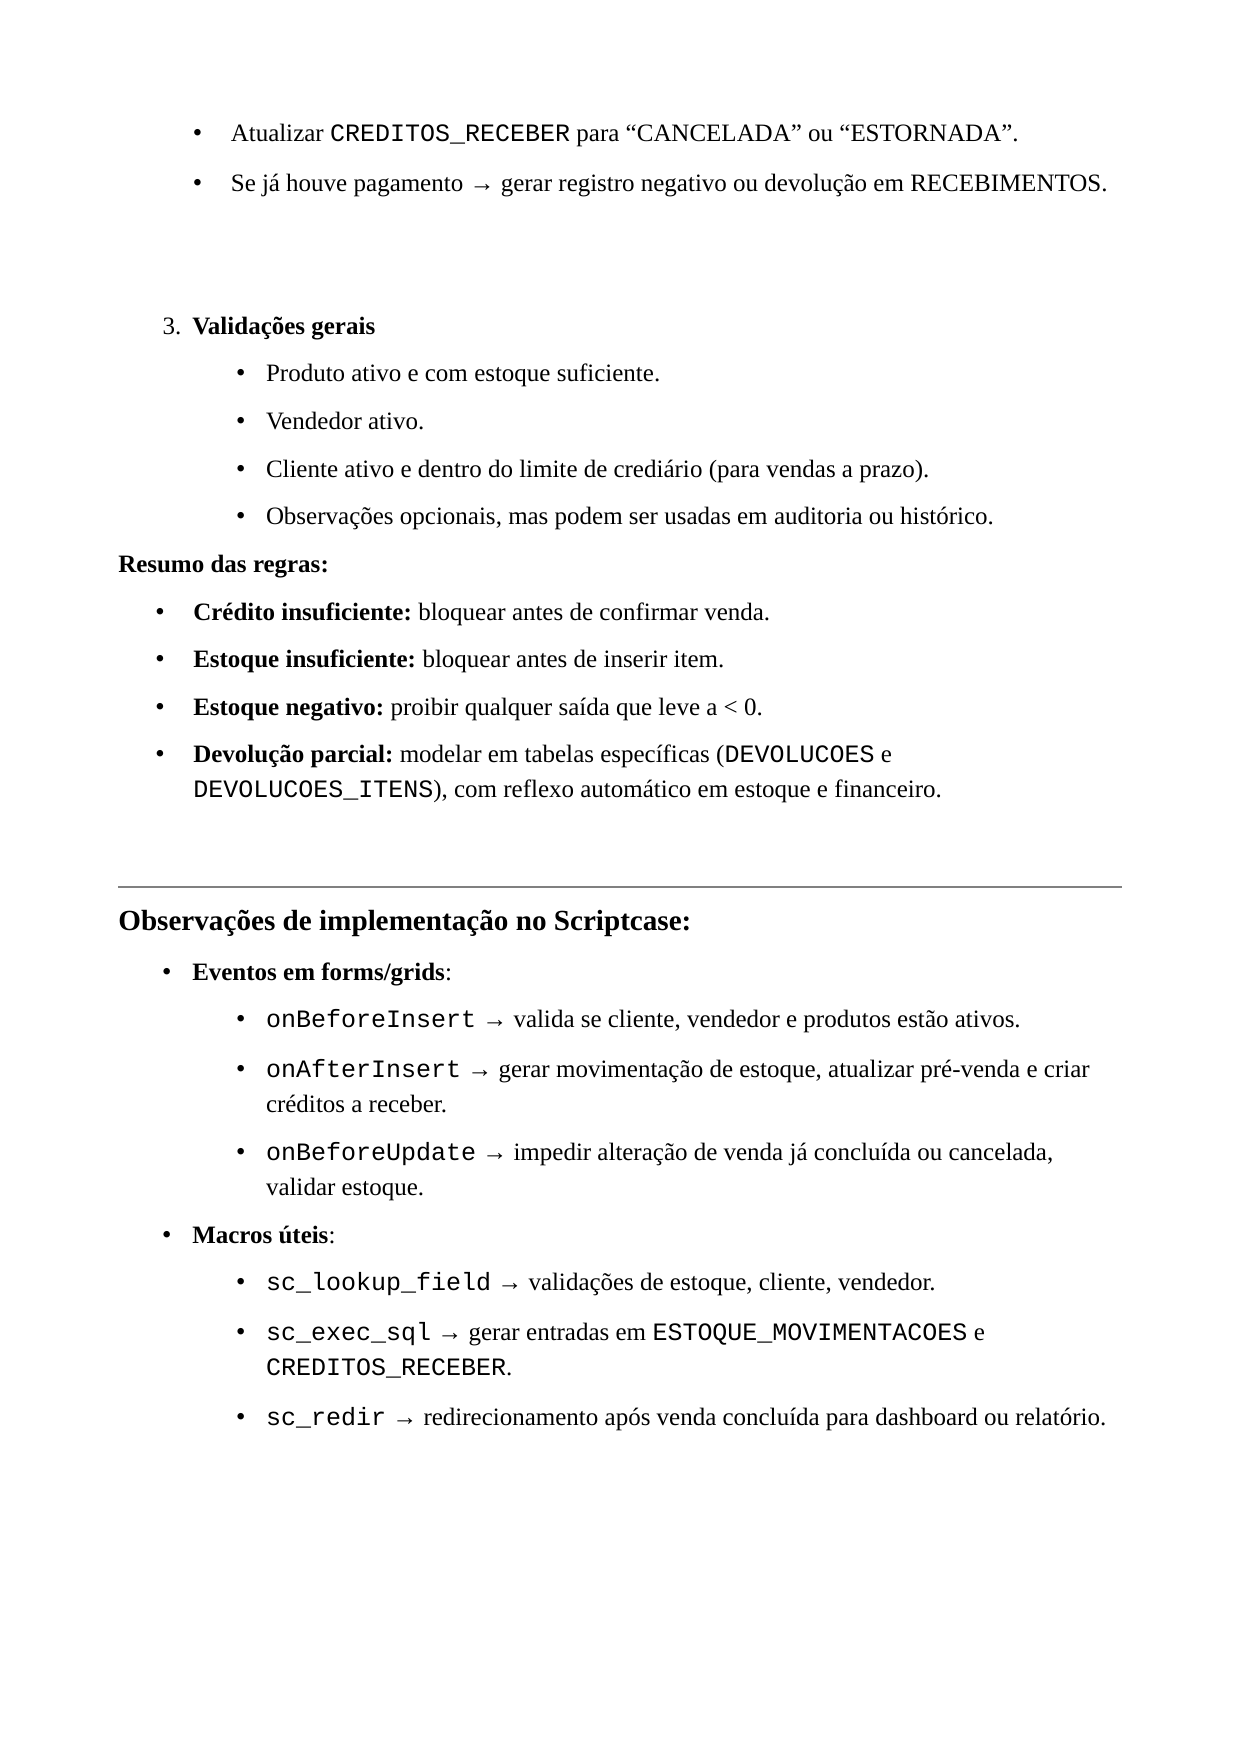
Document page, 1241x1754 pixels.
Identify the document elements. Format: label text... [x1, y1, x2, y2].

list Estoque negativo: proibir qualquer saída que leve a < 0. [156, 692, 1122, 721]
list Crédito insuficiente: bloquear antes de confirmar venda. [156, 597, 1122, 625]
list onBeforeUpdate → impedir alteração de venda já concluída ou cancelada, validar estoque. [236, 1137, 1122, 1201]
list Eventos em forms/grids: [162, 957, 1122, 985]
subtitle Observações de implementação no Scriptcase: [118, 903, 1122, 937]
list onBeforeInsert → valida se cliente, vendedor e produtos estão ativos. [236, 1004, 1122, 1035]
list Vendedor ativo. [236, 406, 1122, 435]
list sc_exec_sql → gerar entradas em ESTOQUE_MOVIMENTACOES e CREDITOS_RECEBER. [236, 1317, 1122, 1383]
text Resumo das regras: [118, 549, 1122, 578]
list Se já houve pagamento → gerar registro negativo ou devolução em RECEBIMENTOS. [193, 168, 1122, 197]
list Devolução parcial: modelar em tabelas específicas (DEVOLUCOES e DEVOLUCOES_ITENS), com reflexo automático em estoque e financeiro. [156, 739, 1122, 805]
list Produto ativo e com estoque suficiente. [236, 358, 1122, 387]
list Cliente ativo e dentro do limite de crediário (para vendas a prazo). [236, 454, 1122, 482]
list Estoque insuficiente: bloquear antes de inserir item. [156, 644, 1122, 673]
list Macros úteis: [162, 1220, 1122, 1248]
list sc_lookup_field → validações de estoque, cliente, vendedor. [236, 1267, 1122, 1298]
list Validações gerais [162, 311, 1122, 340]
list sc_redir → redirecionamento após venda concluída para dashboard ou relatório. [236, 1402, 1122, 1433]
list Observações opcionais, mas podem ser usadas em auditoria ou histórico. [236, 501, 1122, 530]
list onAfterInsert → gerar movimentação de estoque, atualizar pré-venda e criar créditos a receber. [236, 1054, 1122, 1118]
list Atualizar CREDITOS_RECEBER para “CANCELADA” ou “ESTORNADA”. [193, 118, 1122, 149]
